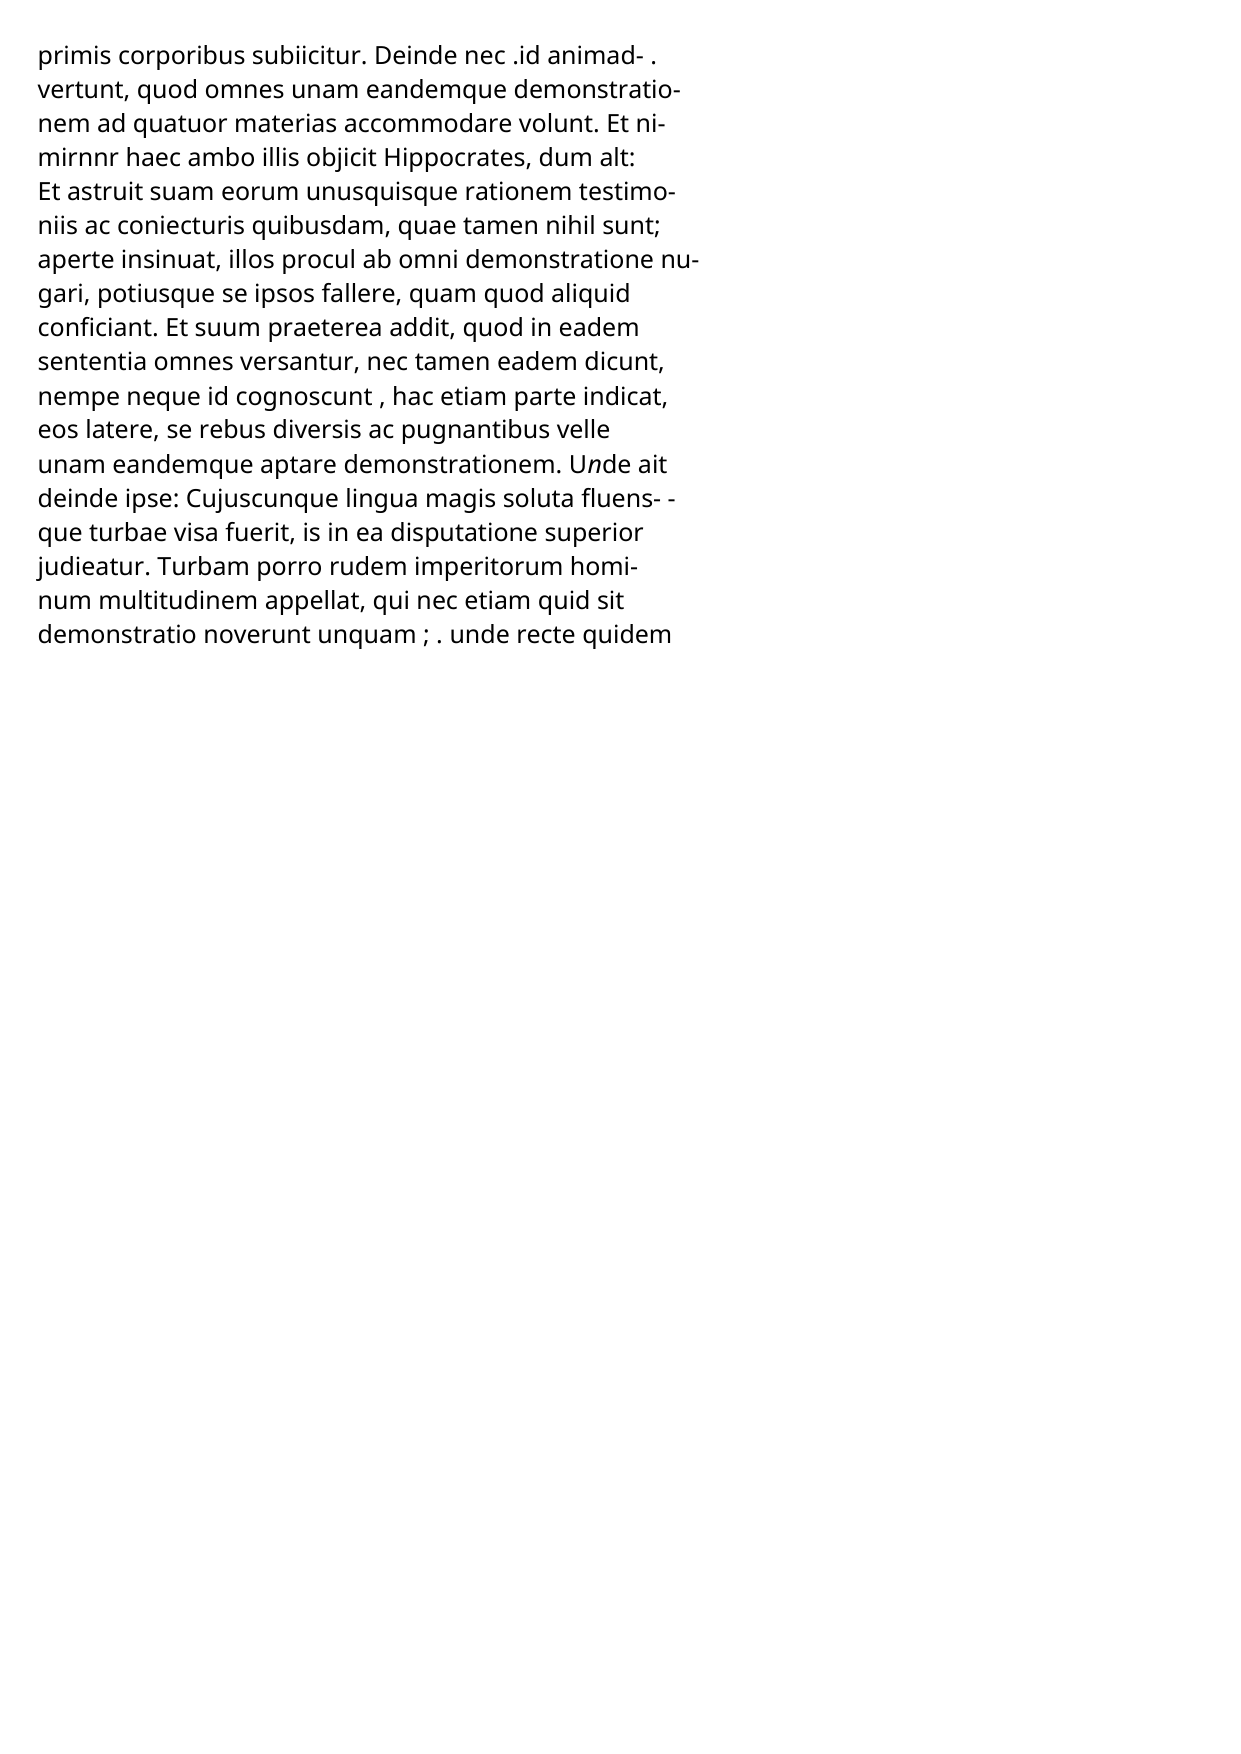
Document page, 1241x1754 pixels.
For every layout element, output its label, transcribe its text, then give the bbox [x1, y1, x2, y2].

text primis corporibus subiicitur. Deinde nec .id animad- . vertunt, quod omnes unam eandemque demonstratio- nem ad quatuor materias accommodare volunt. Et ni- mirnnr haec ambo illis objicit Hippocrates, dum alt: Et astruit suam eorum unusquisque rationem testimo- niis ac coniecturis quibusdam, quae tamen nihil sunt; aperte insinuat, illos procul ab omni demonstratione nu- gari, potiusque se ipsos fallere, quam quod aliquid conficiant. Et suum praeterea addit, quod in eadem sententia omnes versantur, nec tamen eadem dicunt, nempe neque id cognoscunt , hac etiam parte indicat, eos latere, se rebus diversis ac pugnantibus velle unam eandemque aptare demonstrationem. Unde ait deinde ipse: Cujuscunque lingua magis soluta fluens- - que turbae visa fuerit, is in ea disputatione superior judieatur. Turbam porro rudem imperitorum homi- num multitudinem appellat, qui nec etiam quid sit demonstratio noverunt unquam ; . unde recte quidem [37, 37, 1203, 651]
